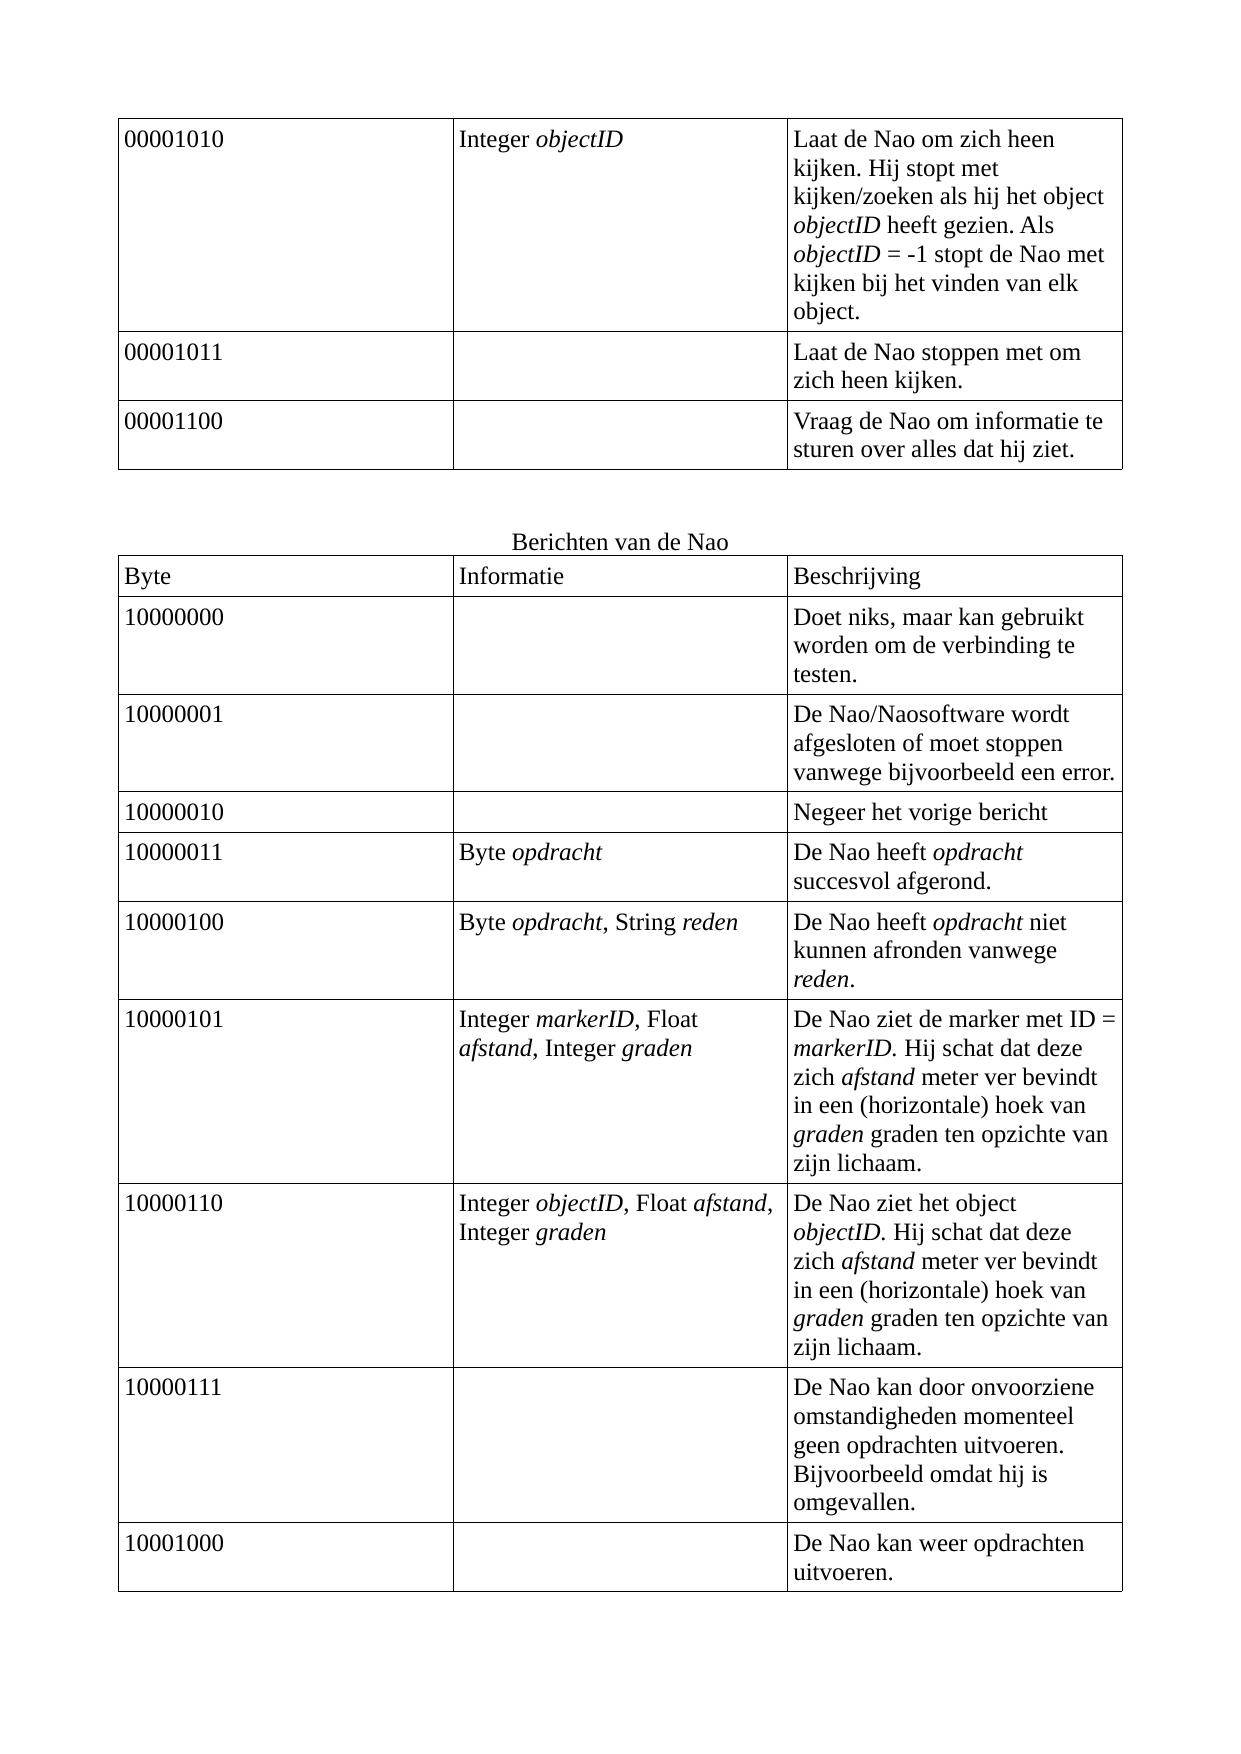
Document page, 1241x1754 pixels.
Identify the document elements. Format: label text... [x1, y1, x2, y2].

table_cell 10001000 [119, 1523, 453, 1591]
table_cell 10000010 [119, 792, 453, 832]
table_cell De Nao kan door onvoorziene omstandigheden momenteel geen opdrachten uitvoeren. Bijvoorbeeld omdat hij is omgevallen. [788, 1368, 1122, 1522]
table_cell Laat de Nao om zich heen kijken. Hij stopt met kijken/zoeken als hij het object objectID heeft gezien. Als objectID = -1 stopt de Nao met kijken bij het vinden van elk object. [788, 119, 1122, 331]
table_header Beschrijving [788, 556, 1122, 596]
table_cell Laat de Nao stoppen met om zich heen kijken. [788, 332, 1122, 400]
text Berichten van de Nao [118, 527, 1122, 555]
table_header Informatie [454, 556, 787, 596]
table_cell [454, 695, 787, 791]
table_cell De Nao/Naosoftware wordt afgesloten of moet stoppen vanwege bijvoorbeeld een error. [788, 695, 1122, 791]
table_cell Integer objectID, Float afstand, Integer graden [454, 1184, 787, 1367]
table_cell 10000000 [119, 597, 453, 693]
table_cell 00001011 [119, 332, 453, 400]
table_cell Integer objectID [454, 119, 787, 331]
table_cell 10000111 [119, 1368, 453, 1522]
table_header Byte [119, 556, 453, 596]
table_cell [454, 792, 787, 832]
table_cell De Nao ziet het object objectID. Hij schat dat deze zich afstand meter ver bevindt in een (horizontale) hoek van graden graden ten opzichte van zijn lichaam. [788, 1184, 1122, 1367]
table_cell 10000101 [119, 1000, 453, 1183]
table_cell Byte opdracht, String reden [454, 902, 787, 998]
table_cell De Nao heeft opdracht niet kunnen afronden vanwege reden. [788, 902, 1122, 998]
table_cell De Nao kan weer opdrachten uitvoeren. [788, 1523, 1122, 1591]
table_cell Integer markerID, Float afstand, Integer graden [454, 1000, 787, 1183]
table_cell 00001010 [119, 119, 453, 331]
table_cell Doet niks, maar kan gebruikt worden om de verbinding te testen. [788, 597, 1122, 693]
table_cell 10000100 [119, 902, 453, 998]
table_cell Vraag de Nao om informatie te sturen over alles dat hij ziet. [788, 401, 1122, 469]
table_cell [454, 597, 787, 693]
table_cell [454, 1523, 787, 1591]
table_cell [454, 401, 787, 469]
table_cell De Nao ziet de marker met ID = markerID. Hij schat dat deze zich afstand meter ver bevindt in een (horizontale) hoek van graden graden ten opzichte van zijn lichaam. [788, 1000, 1122, 1183]
table_cell [454, 332, 787, 400]
table_cell 00001100 [119, 401, 453, 469]
table_cell [454, 1368, 787, 1522]
table_cell 10000110 [119, 1184, 453, 1367]
table_cell Negeer het vorige bericht [788, 792, 1122, 832]
table_cell 10000001 [119, 695, 453, 791]
table_cell Byte opdracht [454, 833, 787, 901]
table_cell De Nao heeft opdracht succesvol afgerond. [788, 833, 1122, 901]
table_cell 10000011 [119, 833, 453, 901]
